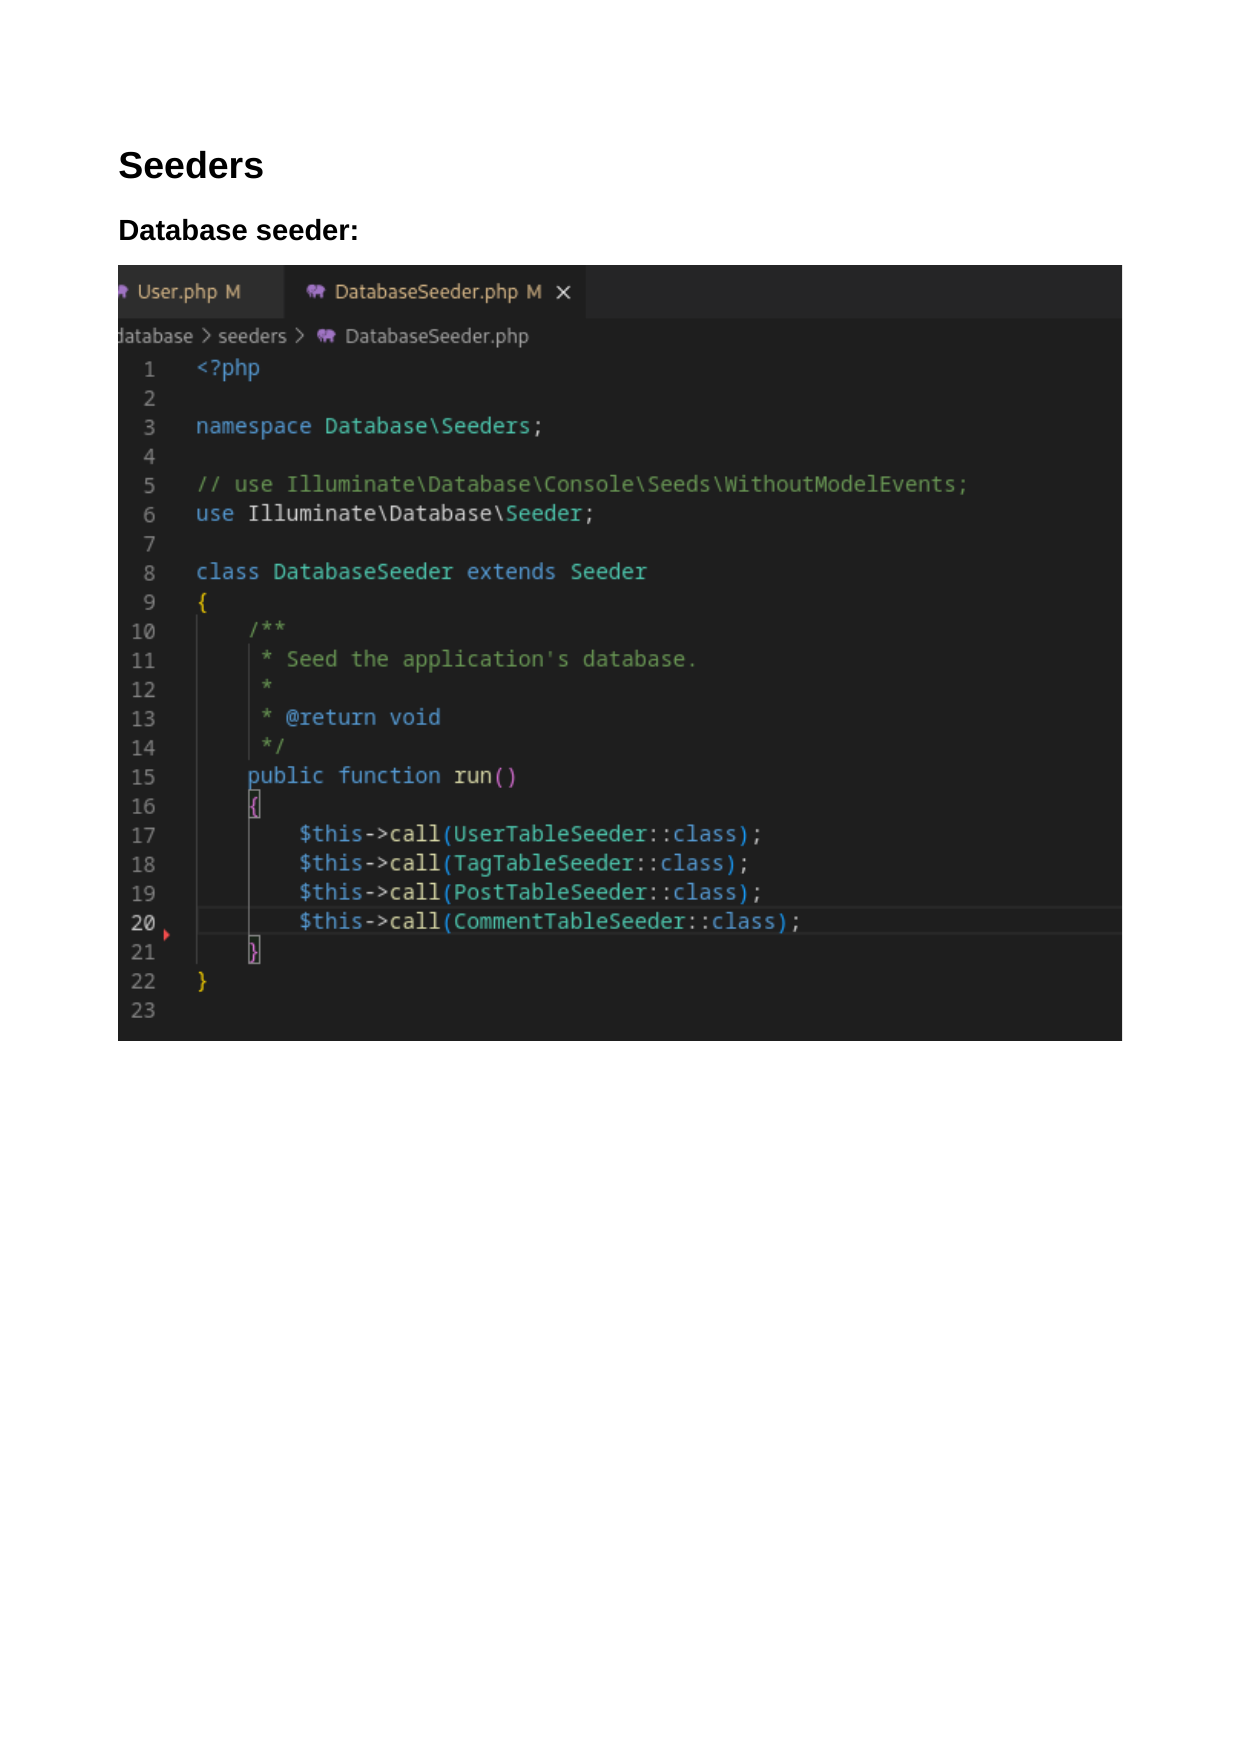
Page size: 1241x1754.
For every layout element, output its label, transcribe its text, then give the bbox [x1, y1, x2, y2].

subtitle Database seeder: [118, 213, 1122, 247]
subtitle Seeders [118, 143, 1122, 186]
picture [118, 265, 1123, 1041]
